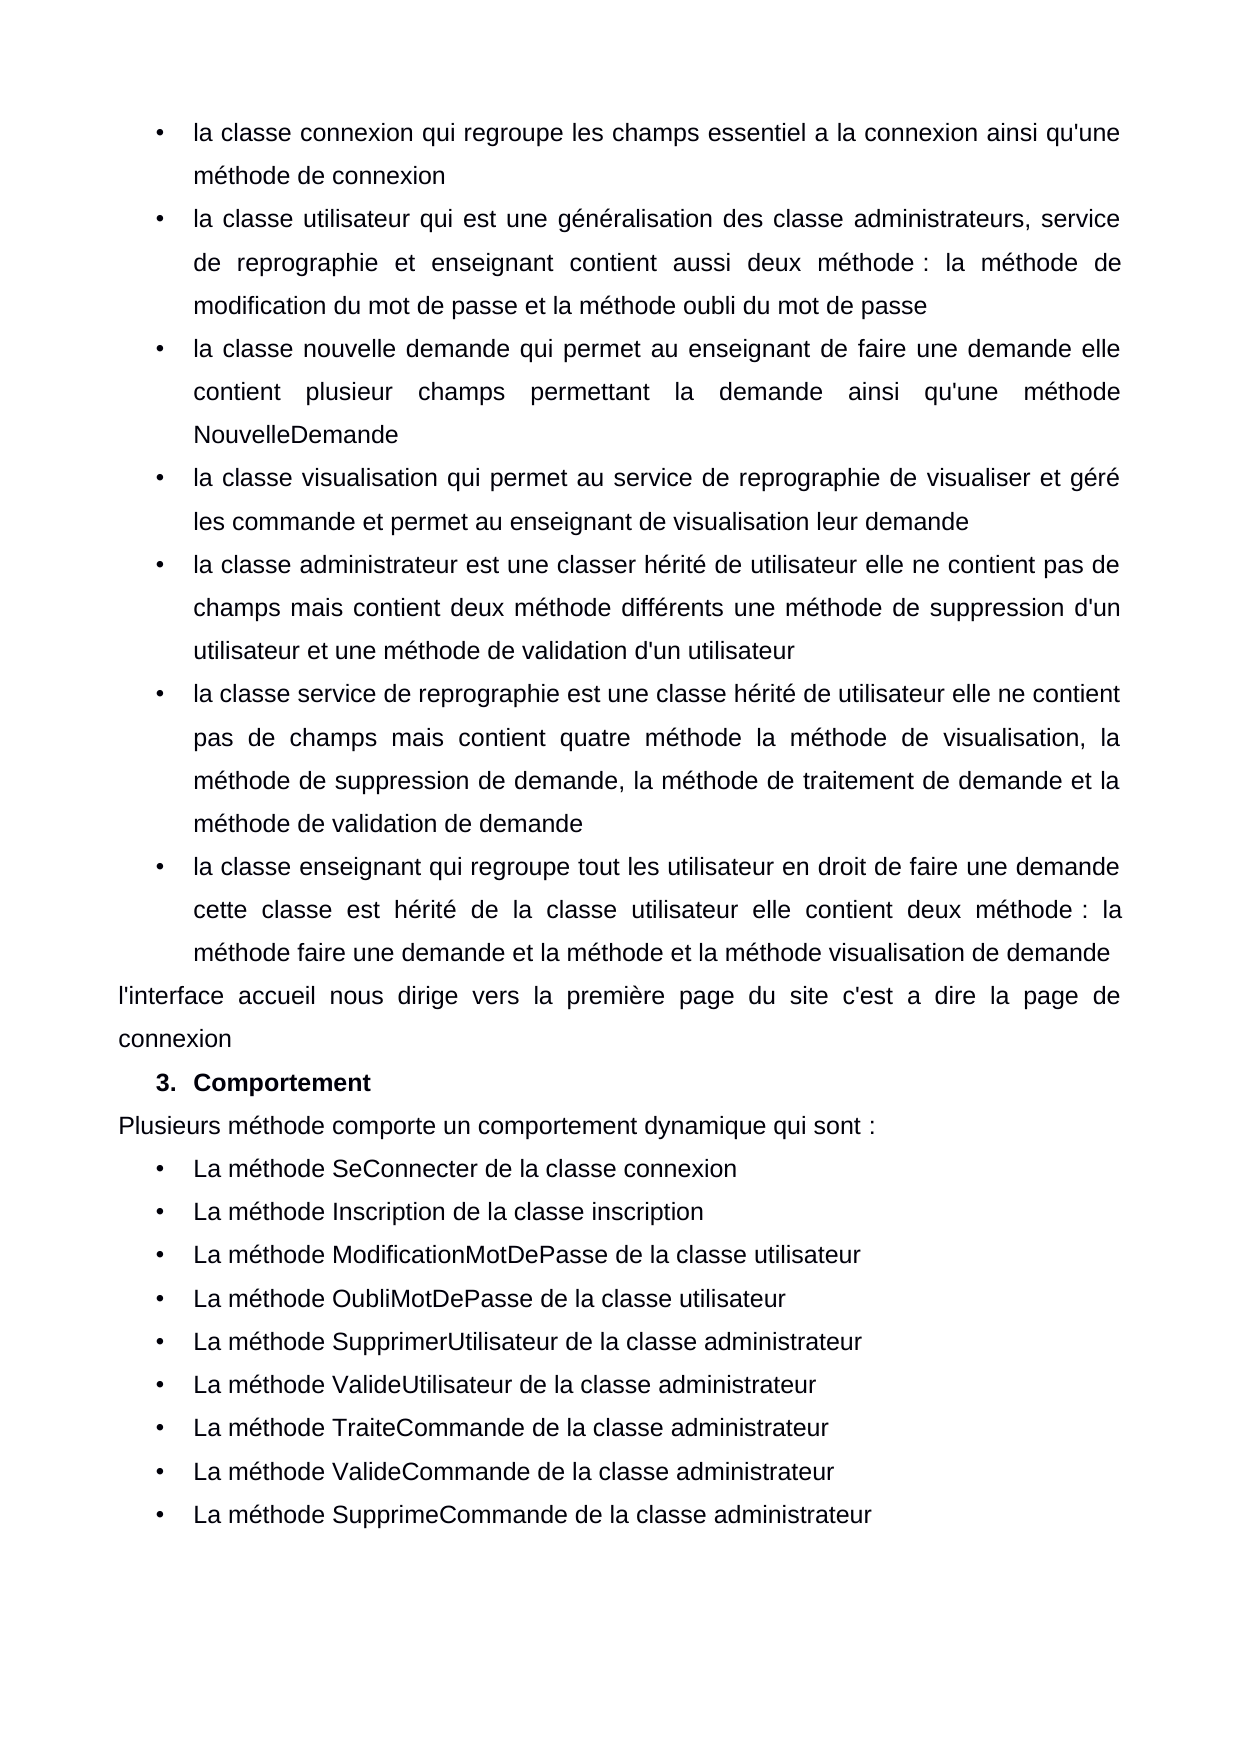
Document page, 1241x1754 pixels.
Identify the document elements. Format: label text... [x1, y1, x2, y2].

list La méthode SupprimeCommande de la classe administrateur [156, 1500, 1122, 1528]
list La méthode OubliMotDePasse de la classe utilisateur [156, 1283, 1122, 1312]
list Comportement [156, 1068, 1122, 1096]
list la classe administrateur est une classer hérité de utilisateur elle ne contient pas de champs mais contient deux méthode différents une méthode de suppression d'un utilisateur et une méthode de validation d'un utilisateur [156, 550, 1122, 665]
list la classe visualisation qui permet au service de reprographie de visualiser et géré les commande et permet au enseignant de visualisation leur demande [156, 463, 1122, 535]
list la classe enseignant qui regroupe tout les utilisateur en droit de faire une demande cette classe est hérité de la classe utilisateur elle contient deux méthode : la méthode faire une demande et la méthode et la méthode visualisation de demande [156, 852, 1122, 967]
list La méthode ValideCommande de la classe administrateur [156, 1456, 1122, 1485]
list La méthode SupprimerUtilisateur de la classe administrateur [156, 1327, 1122, 1356]
list La méthode TraiteCommande de la classe administrateur [156, 1413, 1122, 1442]
text l'interface accueil nous dirige vers la première page du site c'est a dire la page de connexion [118, 981, 1122, 1053]
list la classe nouvelle demande qui permet au enseignant de faire une demande elle contient plusieur champs permettant la demande ainsi qu'une méthode NouvelleDemande [156, 334, 1122, 449]
list La méthode SeConnecter de la classe connexion [156, 1154, 1122, 1183]
list La méthode ModificationMotDePasse de la classe utilisateur [156, 1240, 1122, 1269]
list la classe utilisateur qui est une généralisation des classe administrateurs, service de reprographie et enseignant contient aussi deux méthode : la méthode de modification du mot de passe et la méthode oubli du mot de passe [156, 204, 1122, 319]
list La méthode Inscription de la classe inscription [156, 1197, 1122, 1226]
list La méthode ValideUtilisateur de la classe administrateur [156, 1370, 1122, 1399]
text Plusieurs méthode comporte un comportement dynamique qui sont : [118, 1111, 1122, 1139]
list la classe connexion qui regroupe les champs essentiel a la connexion ainsi qu'une méthode de connexion [156, 118, 1122, 190]
list la classe service de reprographie est une classe hérité de utilisateur elle ne contient pas de champs mais contient quatre méthode la méthode de visualisation, la méthode de suppression de demande, la méthode de traitement de demande et la méthode de validation de demande [156, 679, 1122, 837]
